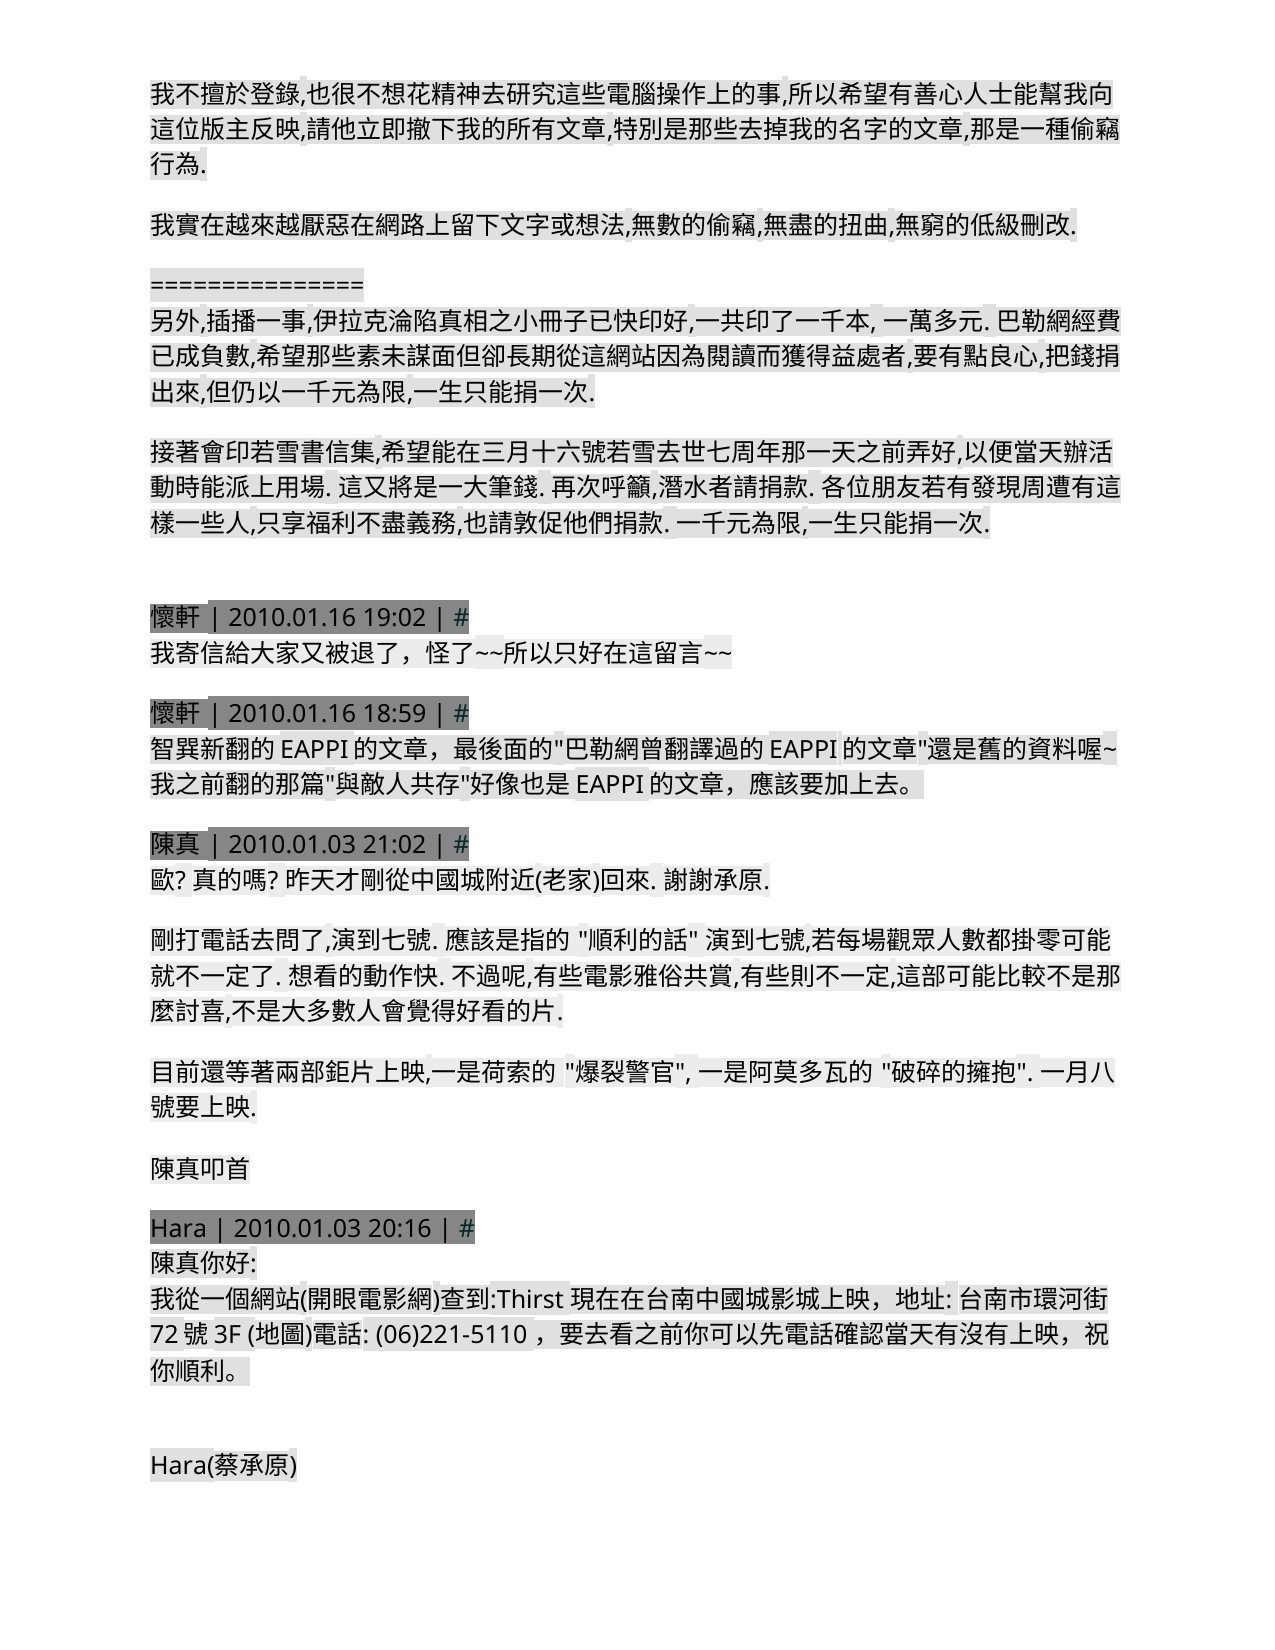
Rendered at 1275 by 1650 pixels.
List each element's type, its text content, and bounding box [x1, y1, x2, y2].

text 目前還等著兩部鉅片上映,一是荷索的 "爆裂警官", 一是阿莫多瓦的 "破碎的擁抱". 一月八號要上映. [150, 1053, 1125, 1124]
text Hara | 2010.01.03 20:16 | # [150, 1209, 1125, 1244]
text 陳真叩首 [150, 1149, 1125, 1184]
text 接著會印若雪書信集,希望能在三月十六號若雪去世七周年那一天之前弄好,以便當天辦活動時能派上用場. 這又將是一大筆錢. 再次呼籲,潛水者請捐款. 各位朋友若有發現周遭有這樣一些人,只享福利不盡義務,也請敦促他們捐款. 一千元為限,一生只能捐一次. [150, 433, 1125, 539]
text 懷軒 | 2010.01.16 18:59 | # [150, 694, 1125, 730]
text 懷軒 | 2010.01.16 19:02 | # [150, 599, 1125, 634]
text =============== 另外,插播一事,伊拉克淪陷真相之小冊子已快印好,一共印了一千本, 一萬多元. 巴勒網經費已成負數,希望那些素未謀面但卻長期從這網站因為閱讀而獲得益處者,要有點良心,把錢捐出來,但仍以一千元為限,一生只能捐一次. [150, 267, 1125, 408]
text 陳真 | 2010.01.03 21:02 | # [150, 826, 1125, 861]
text 智巽新翻的EAPPI的文章，最後面的"巴勒網曾翻譯過的EAPPI的文章"還是舊的資料喔~我之前翻的那篇"與敵人共存"好像也是EAPPI的文章，應該要加上去。 [150, 730, 1125, 801]
text 歐? 真的嗎? 昨天才剛從中國城附近(老家)回來. 謝謝承原. [150, 861, 1125, 897]
text 陳真你好: 我從一個網站(開眼電影網)查到:Thirst 現在在台南中國城影城上映，地址: 台南市環河街72號3F (地圖)電話: (06)221-5110 ，要去看之前你可以先電話確認當天有沒有上映，祝你順利。 [150, 1244, 1125, 1386]
text Hara(蔡承原) [150, 1411, 1125, 1482]
text 剛打電話去問了,演到七號. 應該是指的 "順利的話" 演到七號,若每場觀眾人數都掛零可能就不一定了. 想看的動作快. 不過呢,有些電影雅俗共賞,有些則不一定,這部可能比較不是那麼討喜,不是大多數人會覺得好看的片. [150, 922, 1125, 1028]
text 我實在越來越厭惡在網路上留下文字或想法,無數的偷竊,無盡的扭曲,無窮的低級刪改. [150, 206, 1125, 242]
text 我寄信給大家又被退了，怪了~~所以只好在這留言~~ [150, 634, 1125, 669]
text 我不擅於登錄,也很不想花精神去研究這些電腦操作上的事,所以希望有善心人士能幫我向這位版主反映,請他立即撤下我的所有文章,特別是那些去掉我的名字的文章,那是一種偷竊行為. [150, 75, 1125, 181]
